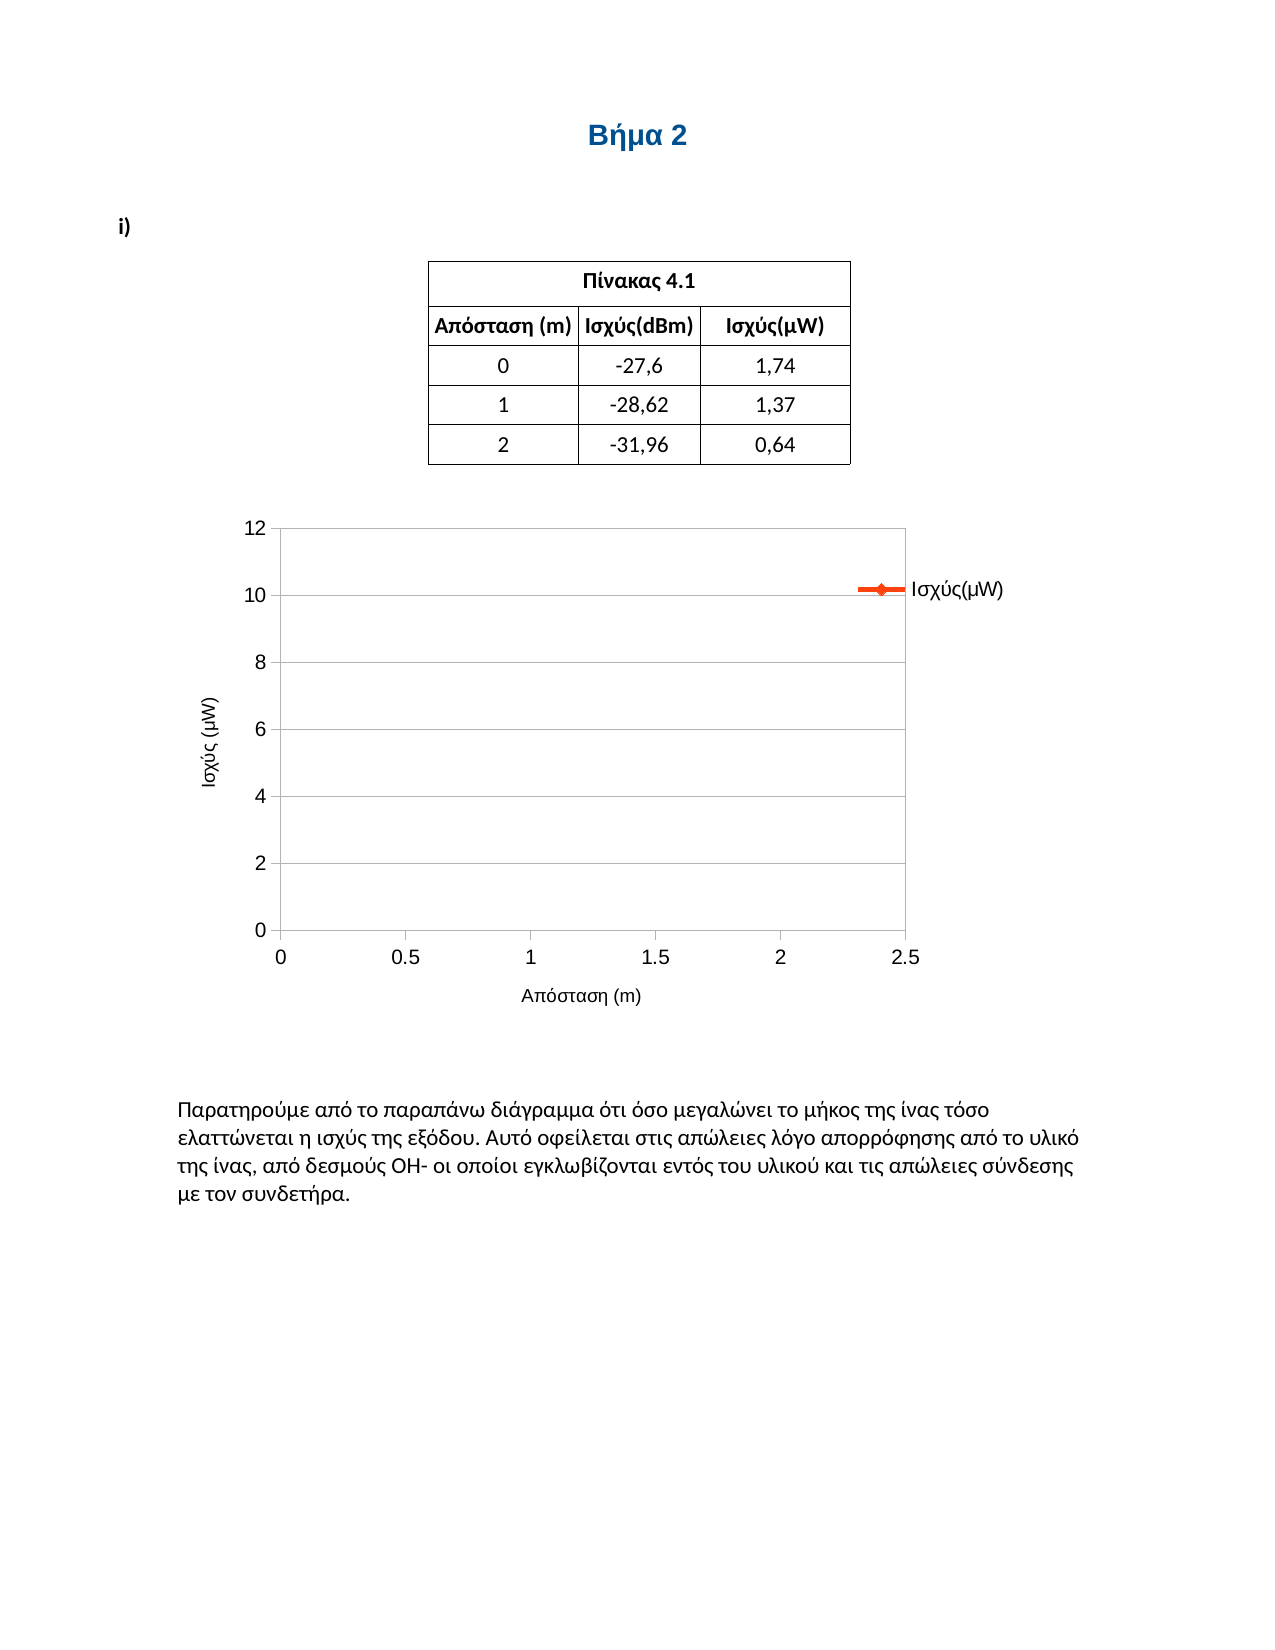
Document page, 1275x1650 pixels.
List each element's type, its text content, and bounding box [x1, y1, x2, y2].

table_cell -28,62 [579, 386, 700, 424]
table_cell Ισχύς(dBm) [579, 307, 700, 345]
subtitle Βήμα 2 [118, 118, 1157, 152]
table_header Πίνακας 4.1 [429, 262, 850, 306]
table_cell 1,37 [701, 386, 850, 424]
table_cell -27,6 [579, 346, 700, 385]
table_cell 0,64 [701, 425, 850, 464]
table_cell -31,96 [579, 425, 700, 464]
table_cell Ισχύς(μW) [701, 307, 850, 345]
table_cell 2 [429, 425, 578, 464]
table_cell 0 [429, 346, 578, 385]
table_cell 1 [429, 386, 578, 424]
text Παρατηρούμε από το παραπάνω διάγραμμα ότι όσο μεγαλώνει το μήκος της ίνας τόσο ελαττώνεται η ισχύς της εξόδου. Αυτό οφείλεται στις απώλειες λόγο απορρόφησης από το υλικό της ίνας, από δεσμούς ΟΗ- οι οποίοι εγκλωβίζονται εντός του υλικού και τις απώλειες σύνδεσης με τον συνδετήρα. [177, 1095, 1098, 1207]
text i) [118, 212, 1157, 241]
table_cell Απόσταση (m) [429, 307, 578, 345]
table_cell 1,74 [701, 346, 850, 385]
